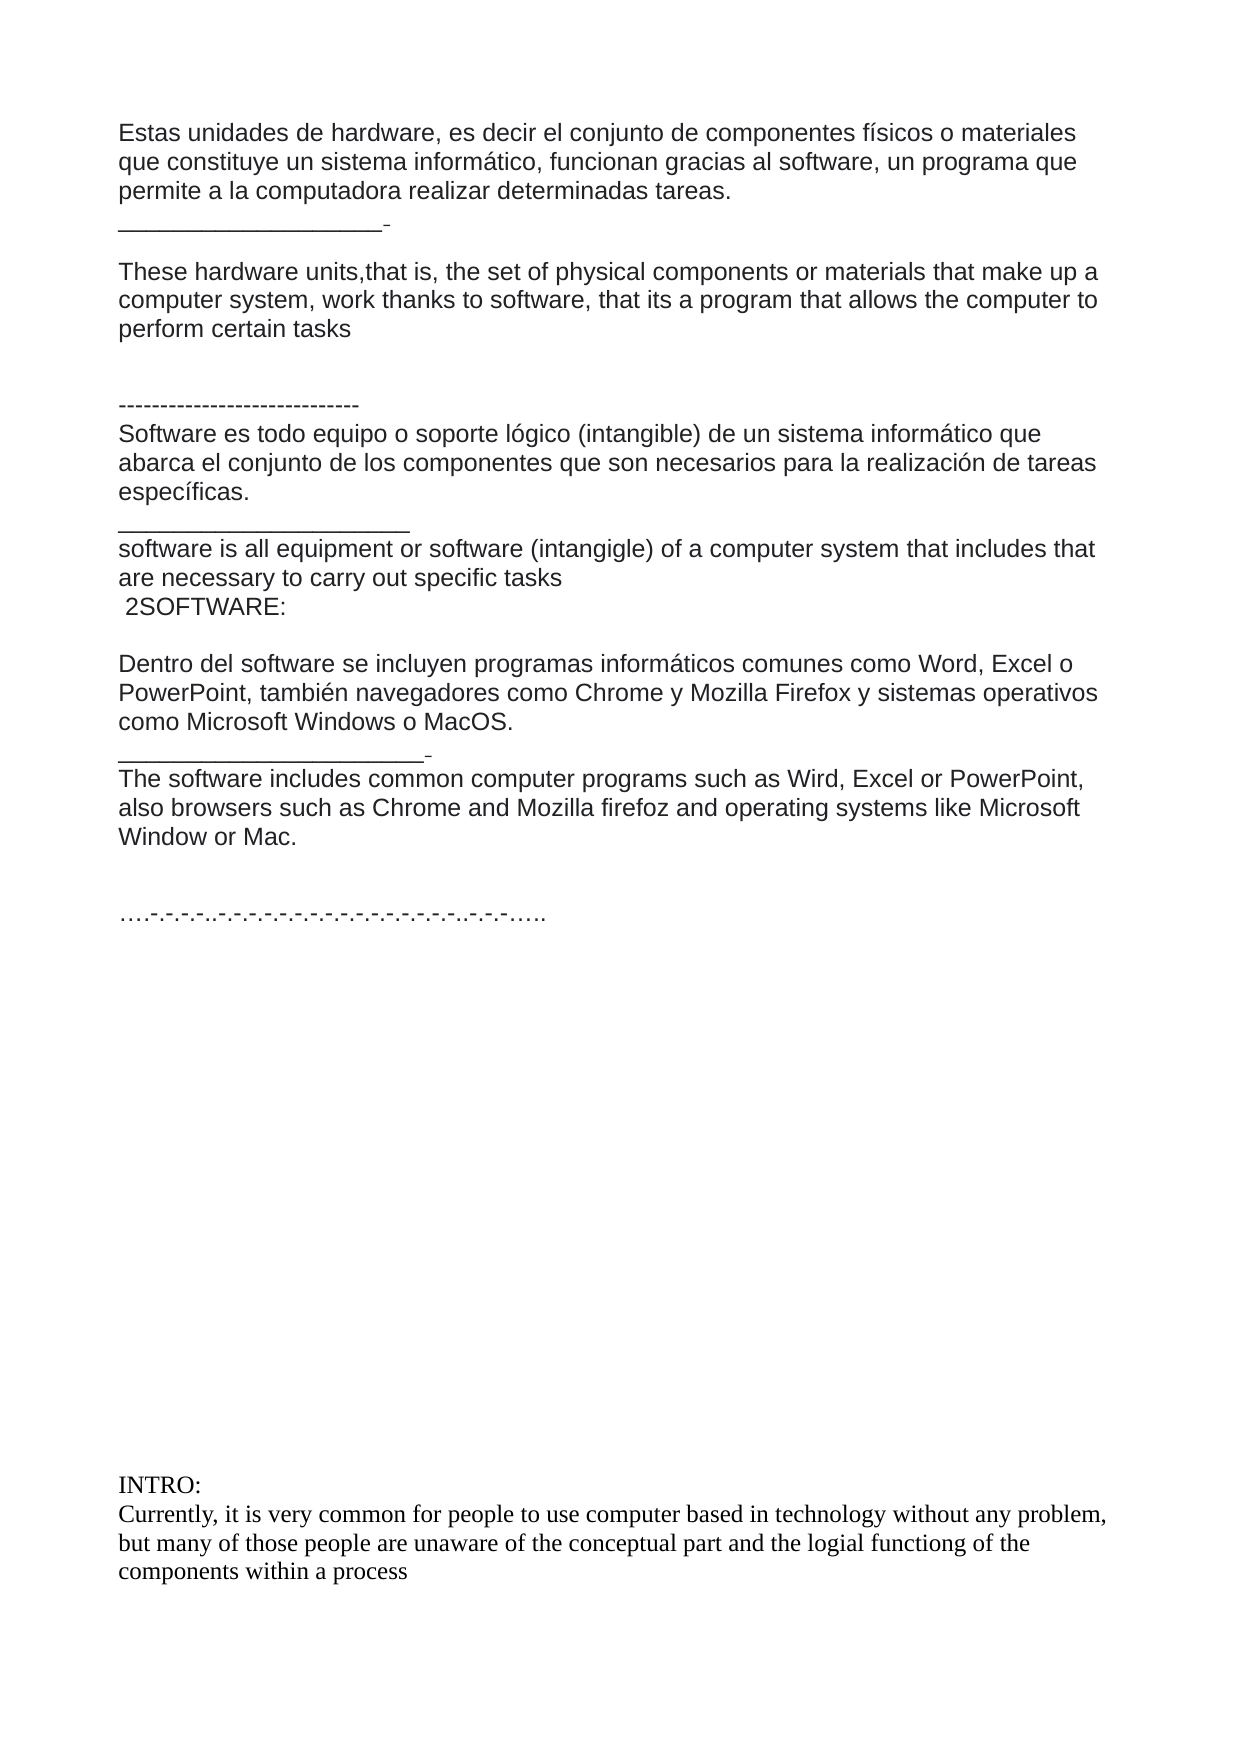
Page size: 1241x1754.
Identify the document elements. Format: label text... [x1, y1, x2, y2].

text Estas unidades de hardware, es decir el conjunto de componentes físicos o materiales que constituye un sistema informático, funcionan gracias al software, un programa que permite a la computadora realizar determinadas tareas. [118, 118, 1122, 204]
text ___________________₋ [118, 204, 1122, 233]
text INTRO: [118, 1470, 1122, 1499]
text ----------------------------- [118, 390, 1122, 419]
text Currently, it is very common for people to use computer based in technology without any problem, but many of those people are unaware of the conceptual part and the logial functiong of the components within a process [118, 1499, 1122, 1585]
text ….-.-.-.-..-.-.-.-.-.-.-.-.-.-.-.-.-.-.-.-..-.-.-….. [118, 898, 1122, 926]
text _____________________ [118, 505, 1122, 534]
text Dentro del software se incluyen programas informáticos comunes como Word, Excel o PowerPoint, también navegadores como Chrome y Mozilla Firefox y sistemas operativos como Microsoft Windows o MacOS. [118, 620, 1122, 735]
text These hardware units,that is, the set of physical components or materials that make up a computer system, work thanks to software, that its a program that allows the computer to perform certain tasks [118, 257, 1122, 343]
text software is all equipment or software (intangigle) of a computer system that includes that are necessary to carry out specific tasks [118, 534, 1122, 592]
text ______________________₋ [118, 735, 1122, 764]
text 2SOFTWARE: [118, 592, 1122, 620]
text The software includes common computer programs such as Wird, Excel or PowerPoint, also browsers such as Chrome and Mozilla firefoz and operating systems like Microsoft Window or Mac. [118, 764, 1122, 850]
text Software es todo equipo o soporte lógico (intangible) de un sistema informático que abarca el conjunto de los componentes que son necesarios para la realización de tareas específicas. [118, 419, 1122, 505]
